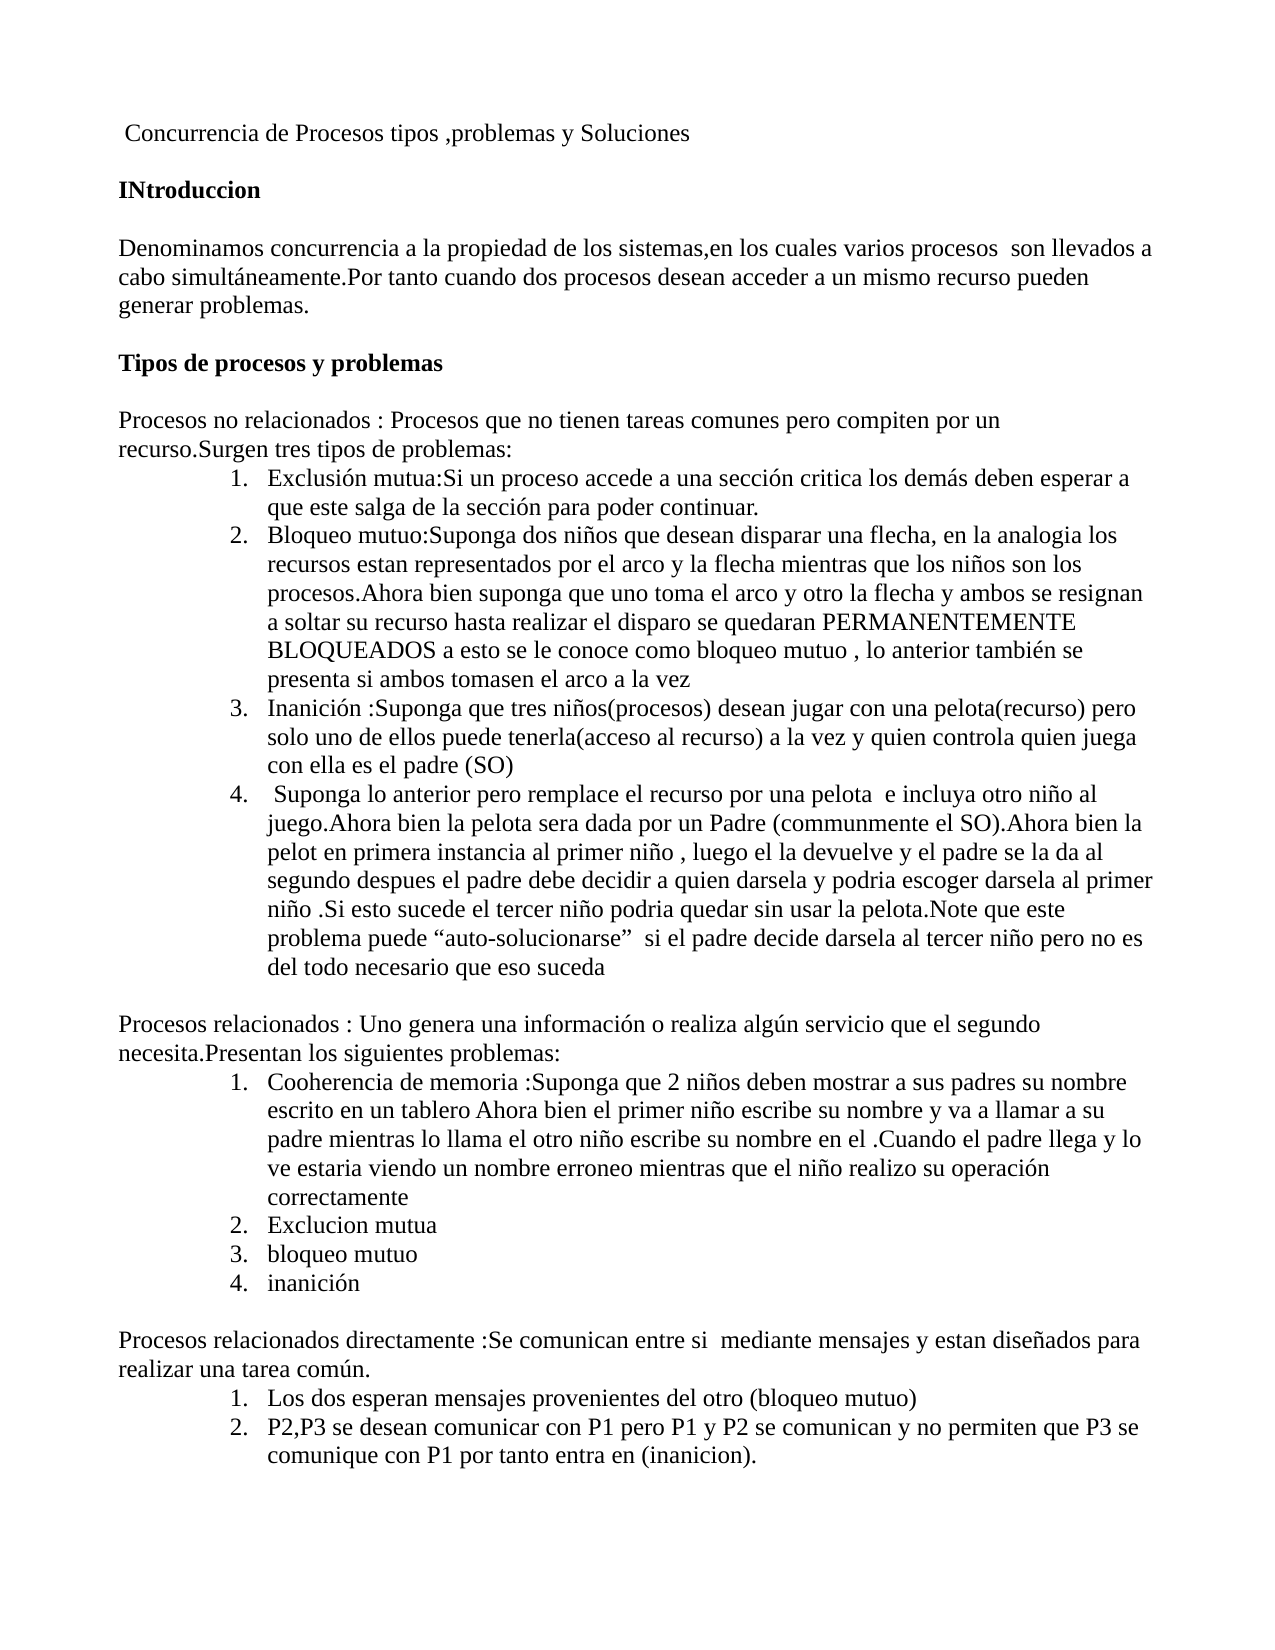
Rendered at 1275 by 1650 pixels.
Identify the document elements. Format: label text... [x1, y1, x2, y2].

list Bloqueo mutuo:Suponga dos niños que desean disparar una flecha, en la analogia los recursos estan representados por el arco y la flecha mientras que los niños son los procesos.Ahora bien suponga que uno toma el arco y otro la flecha y ambos se resignan a soltar su recurso hasta realizar el disparo se quedaran PERMANENTEMENTE BLOQUEADOS a esto se le conoce como bloqueo mutuo , lo anterior también se presenta si ambos tomasen el arco a la vez [229, 521, 1157, 693]
list inanición [229, 1268, 1157, 1297]
list P2,P3 se desean comunicar con P1 pero P1 y P2 se comunican y no permiten que P3 se comunique con P1 por tanto entra en (inanicion). [229, 1412, 1157, 1469]
list Cooherencia de memoria :Suponga que 2 niños deben mostrar a sus padres su nombre escrito en un tablero Ahora bien el primer niño escribe su nombre y va a llamar a su padre mientras lo llama el otro niño escribe su nombre en el .Cuando el padre llega y lo ve estaria viendo un nombre erroneo mientras que el niño realizo su operación correctamente [229, 1067, 1157, 1211]
list Exclucion mutua [229, 1211, 1157, 1239]
list Exclusión mutua:Si un proceso accede a una sección critica los demás deben esperar a que este salga de la sección para poder continuar. [229, 463, 1157, 521]
list bloqueo mutuo [229, 1239, 1157, 1268]
list Suponga lo anterior pero remplace el recurso por una pelota e incluya otro niño al juego.Ahora bien la pelota sera dada por un Padre (communmente el SO).Ahora bien la pelot en primera instancia al primer niño , luego el la devuelve y el padre se la da al segundo despues el padre debe decidir a quien darsela y podria escoger darsela al primer niño .Si esto sucede el tercer niño podria quedar sin usar la pelota.Note que este problema puede “auto-solucionarse” si el padre decide darsela al tercer niño pero no es del todo necesario que eso suceda [229, 779, 1157, 981]
list Inanición :Suponga que tres niños(procesos) desean jugar con una pelota(recurso) pero solo uno de ellos puede tenerla(acceso al recurso) a la vez y quien controla quien juega con ella es el padre (SO) [229, 693, 1157, 779]
text Procesos no relacionados : Procesos que no tienen tareas comunes pero compiten por un recurso.Surgen tres tipos de problemas: [118, 406, 1157, 463]
text Procesos relacionados directamente :Se comunican entre si mediante mensajes y estan diseñados para realizar una tarea común. [118, 1326, 1157, 1383]
text cabo simultáneamente.Por tanto cuando dos procesos desean acceder a un mismo recurso pueden generar problemas. [118, 262, 1157, 319]
text Denominamos concurrencia a la propiedad de los sistemas,en los cuales varios procesos son llevados a [118, 233, 1157, 262]
text Concurrencia de Procesos tipos ,problemas y Soluciones [118, 118, 1157, 147]
text Procesos relacionados : Uno genera una información o realiza algún servicio que el segundo necesita.Presentan los siguientes problemas: [118, 1009, 1157, 1067]
text ­ [118, 981, 1157, 1009]
list Los dos esperan mensajes provenientes del otro (bloqueo mutuo) [229, 1383, 1157, 1412]
text Tipos de procesos y problemas [118, 348, 1157, 377]
text INtroduccion [118, 176, 1157, 204]
